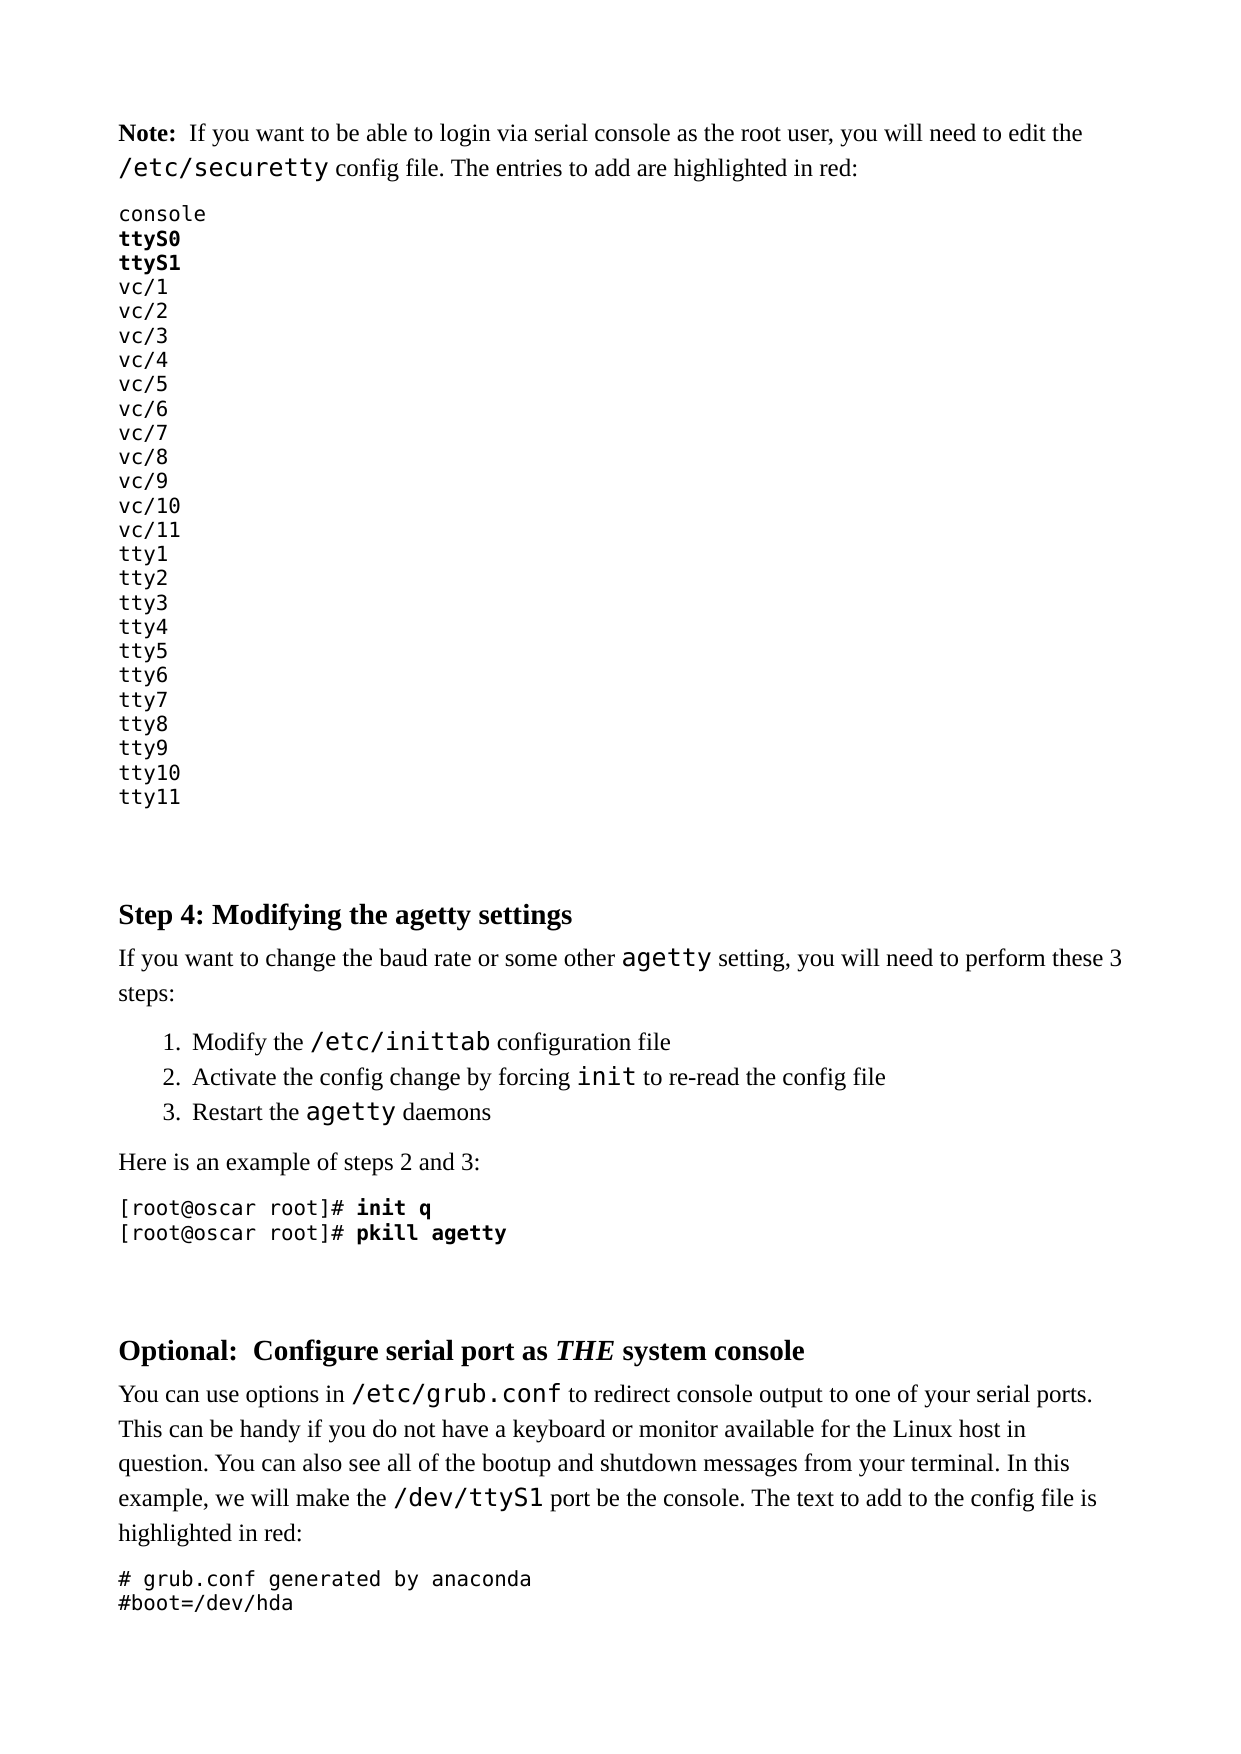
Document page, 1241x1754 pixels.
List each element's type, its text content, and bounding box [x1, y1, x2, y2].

text tty10 [118, 761, 1122, 785]
list Restart the agetty daemons [162, 1097, 1122, 1127]
text vc/4 [118, 348, 1122, 372]
list Modify the /etc/inittab configuration file [162, 1027, 1122, 1057]
text vc/6 [118, 397, 1122, 421]
text tty9 [118, 736, 1122, 761]
text If you want to change the baud rate or some other agetty setting, you will need to perform these 3 steps: [118, 943, 1122, 1007]
text [root@oscar root]# init q [118, 1196, 1122, 1221]
text tty7 [118, 688, 1122, 712]
text vc/1 [118, 275, 1122, 299]
text #boot=/dev/hda [118, 1591, 1122, 1616]
text tty4 [118, 615, 1122, 639]
text console [118, 202, 1122, 227]
text tty6 [118, 663, 1122, 688]
text vc/8 [118, 445, 1122, 469]
text Note: If you want to be able to login via serial console as the root user, you will need to edit the /etc/securetty config file. The entries to add are highlighted in red: [118, 118, 1122, 182]
text vc/9 [118, 469, 1122, 494]
list Activate the config change by forcing init to re-read the config file [162, 1062, 1122, 1092]
subtitle Optional: Configure serial port as THE system console [118, 1299, 1122, 1366]
text ttyS0 [118, 227, 1122, 251]
text vc/5 [118, 372, 1122, 397]
text tty3 [118, 591, 1122, 615]
text [root@oscar root]# pkill agetty [118, 1221, 1122, 1245]
text tty2 [118, 566, 1122, 591]
text tty11 [118, 785, 1122, 809]
text # grub.conf generated by anaconda [118, 1567, 1122, 1591]
text vc/7 [118, 421, 1122, 445]
text vc/2 [118, 299, 1122, 324]
text tty8 [118, 712, 1122, 736]
text You can use options in /etc/grub.conf to redirect console output to one of your serial ports. This can be handy if you do not have a keyboard or monitor available for the Linux host in question. You can also see all of the bootup and shutdown messages from your terminal. In this example, we will make the /dev/ttyS1 port be the console. The text to add to the config file is highlighted in red: [118, 1379, 1122, 1547]
text tty5 [118, 639, 1122, 663]
subtitle Step 4: Modifying the agetty settings [118, 864, 1122, 931]
text tty1 [118, 542, 1122, 566]
text vc/10 [118, 494, 1122, 518]
text ttyS1 [118, 251, 1122, 275]
text Here is an example of steps 2 and 3: [118, 1147, 1122, 1176]
text vc/3 [118, 324, 1122, 348]
text vc/11 [118, 518, 1122, 542]
